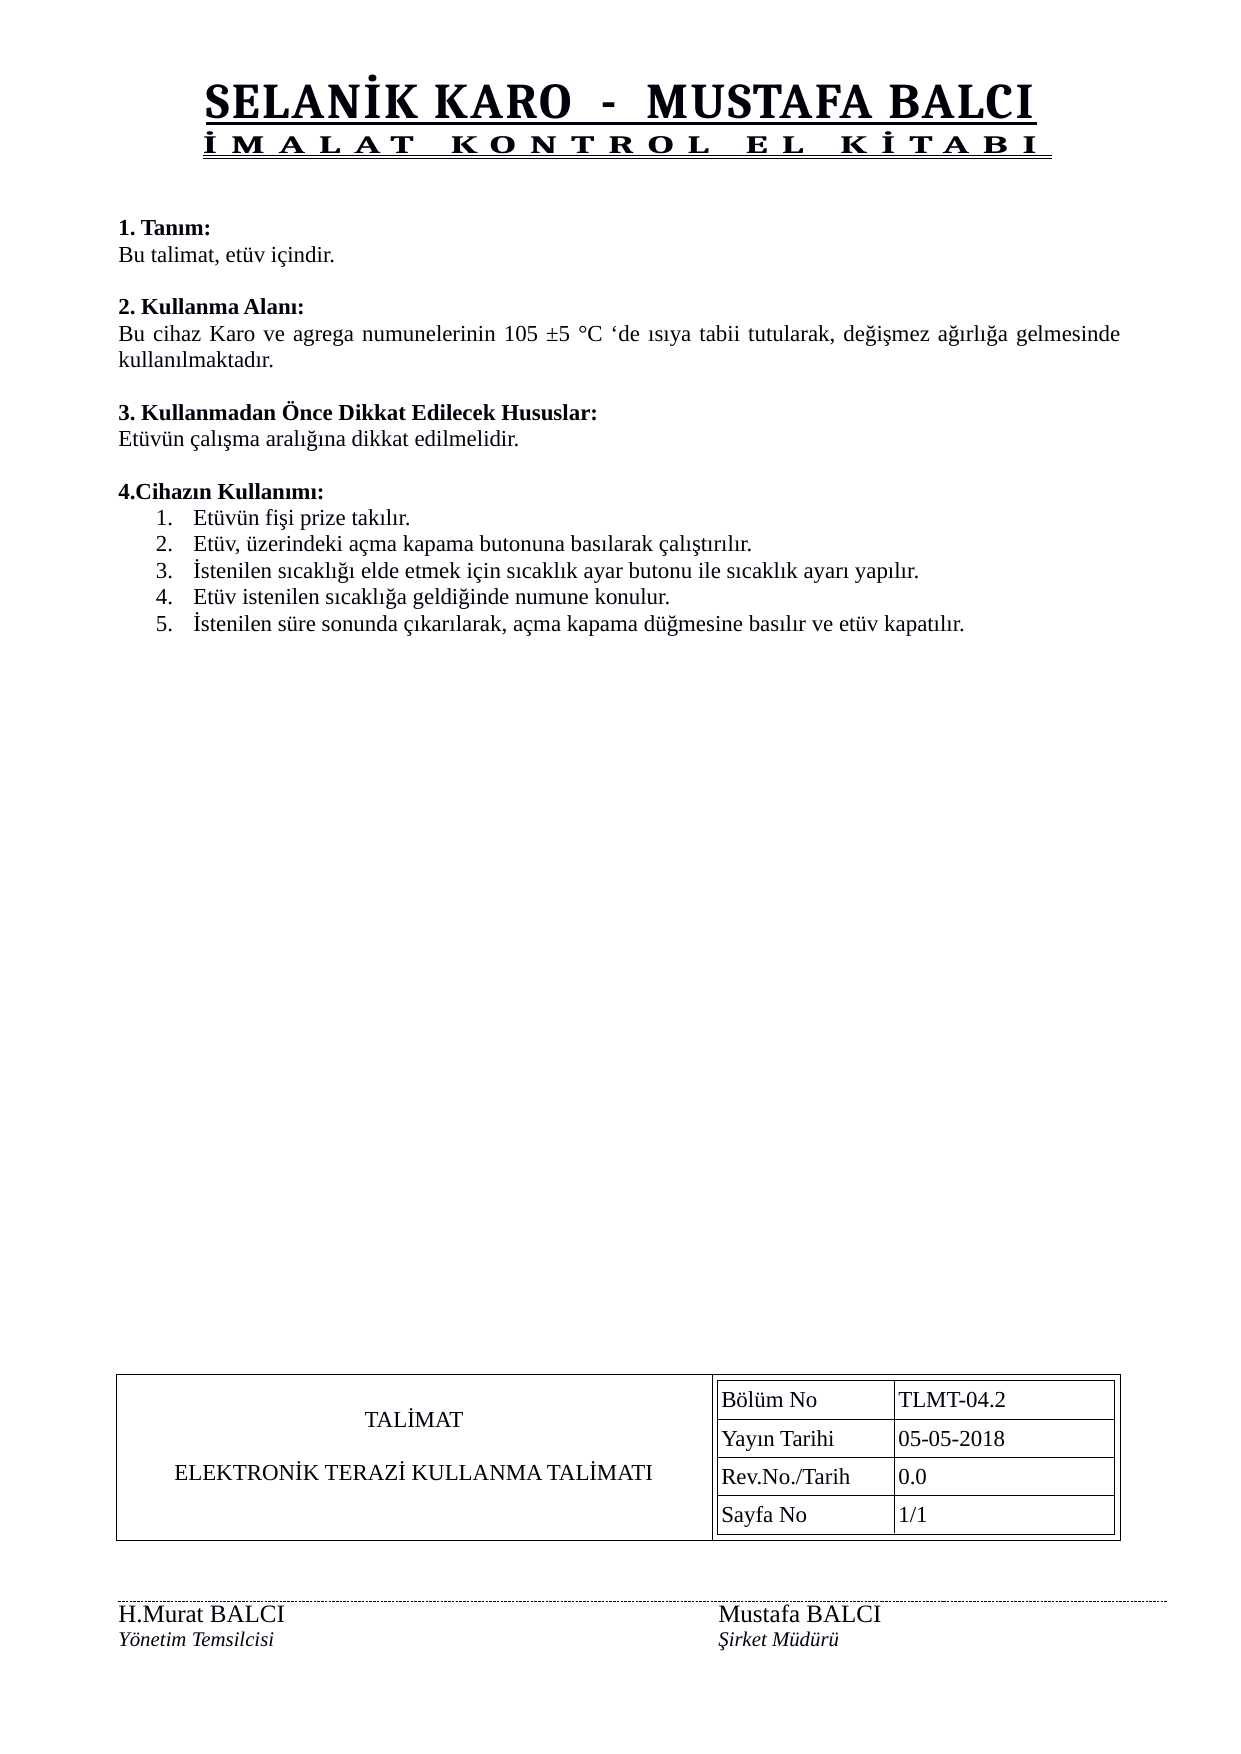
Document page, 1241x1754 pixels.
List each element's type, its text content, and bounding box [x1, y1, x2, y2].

table_cell Rev.No./Tarih [718, 1458, 894, 1495]
list Etüvün fişi prize takılır. [156, 504, 1122, 531]
table_cell 05-05-2018 [895, 1420, 1114, 1457]
text Etüvün çalışma aralığına dikkat edilmelidir. [118, 425, 1122, 451]
list Etüv, üzerindeki açma kapama butonuna basılarak çalıştırılır. [156, 531, 1122, 557]
table_cell 0.0 [895, 1458, 1114, 1495]
table_cell Sayfa No [718, 1496, 894, 1533]
table_header TLMT-04.2 [895, 1381, 1114, 1418]
text 4.Cihazın Kullanımı: [118, 478, 1122, 504]
text 1. Tanım: [118, 214, 1122, 241]
list Etüv istenilen sıcaklığa geldiğinde numune konulur. [156, 583, 1122, 609]
text Bu cihaz Karo ve agrega numunelerinin 105 ±5 °C ‘de ısıya tabii tutularak, değişmez ağırlığa gelmesinde kullanılmaktadır. [118, 320, 1122, 372]
table_header [713, 1375, 1120, 1540]
list İstenilen sıcaklığı elde etmek için sıcaklık ayar butonu ile sıcaklık ayarı yapılır. [156, 557, 1122, 583]
text 3. Kullanmadan Önce Dikkat Edilecek Hususlar: [118, 399, 1122, 425]
table_cell Yayın Tarihi [718, 1420, 894, 1457]
text 2. Kullanma Alanı: [118, 293, 1122, 320]
table_header Bölüm No [718, 1381, 894, 1418]
table_cell 1/1 [895, 1496, 1114, 1533]
text Bu talimat, etüv içindir. [118, 241, 1122, 267]
table_header TALİMAT ELEKTRONİK TERAZİ KULLANMA TALİMATI [117, 1375, 712, 1540]
list İstenilen süre sonunda çıkarılarak, açma kapama düğmesine basılır ve etüv kapatılır. [156, 609, 1122, 636]
